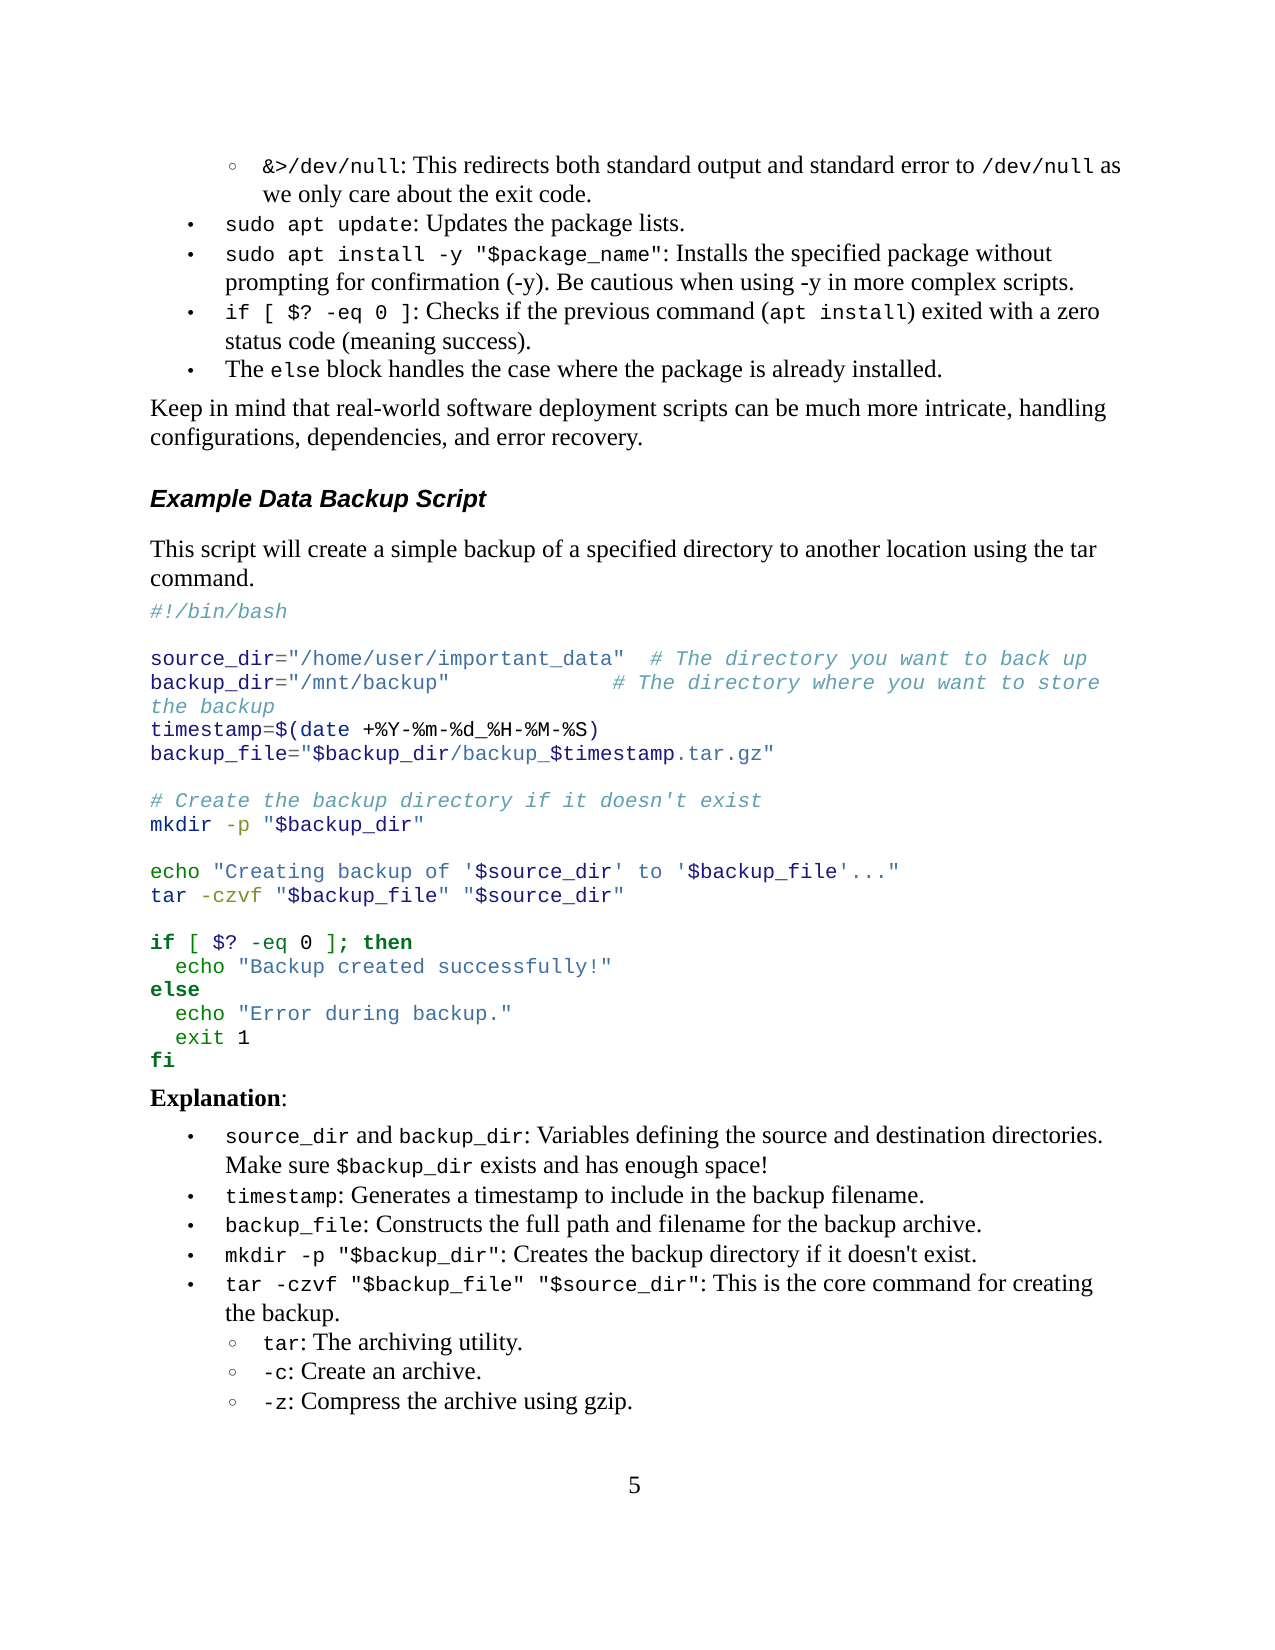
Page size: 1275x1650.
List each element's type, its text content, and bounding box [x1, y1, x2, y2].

text Keep in mind that real-world software deployment scripts can be much more intricate, handling configurations, dependencies, and error recovery. [150, 393, 1125, 451]
text exit 1 [150, 1027, 1125, 1050]
list backup_file: Constructs the full path and filename for the backup archive. [187, 1209, 1125, 1239]
text else [150, 979, 1125, 1003]
text echo "Creating backup of '$source_dir' to '$backup_file'..." [150, 861, 1125, 885]
text Explanation: [150, 1083, 1125, 1112]
list sudo apt update: Updates the package lists. [187, 208, 1125, 238]
subtitle Example Data Backup Script [150, 484, 1125, 513]
list if [ $? -eq 0 ]: Checks if the previous command (apt install) exited with a zero status code (meaning success). [187, 296, 1125, 354]
text source_dir="/home/user/important_data" # The directory you want to back up [150, 648, 1125, 672]
list -c: Create an archive. [225, 1356, 1125, 1386]
list &>/dev/null: This redirects both standard output and standard error to /dev/null as we only care about the exit code. [225, 150, 1125, 208]
text backup_file="$backup_dir/backup_$timestamp.tar.gz" [150, 743, 1125, 767]
text mkdir -p "$backup_dir" [150, 814, 1125, 837]
list source_dir and backup_dir: Variables defining the source and destination directories. Make sure $backup_dir exists and has enough space! [187, 1121, 1125, 1180]
text echo "Error during backup." [150, 1003, 1125, 1027]
list tar: The archiving utility. [225, 1327, 1125, 1356]
text # Create the backup directory if it doesn't exist [150, 790, 1125, 814]
list -z: Compress the archive using gzip. [225, 1386, 1125, 1416]
text echo "Backup created successfully!" [150, 956, 1125, 979]
text fi [150, 1050, 1125, 1074]
list timestamp: Generates a timestamp to include in the backup filename. [187, 1180, 1125, 1209]
list The else block handles the case where the package is already installed. [187, 354, 1125, 384]
text timestamp=$(date +%Y-%m-%d_%H-%M-%S) [150, 719, 1125, 743]
list sudo apt install -y "$package_name": Installs the specified package without prompting for confirmation (-y). Be cautious when using -y in more complex scripts. [187, 238, 1125, 296]
text #!/bin/bash [150, 601, 1125, 625]
text tar -czvf "$backup_file" "$source_dir" [150, 885, 1125, 908]
list mkdir -p "$backup_dir": Creates the backup directory if it doesn't exist. [187, 1239, 1125, 1268]
text if [ $? -eq 0 ]; then [150, 932, 1125, 956]
list tar -czvf "$backup_file" "$source_dir": This is the core command for creating the backup. [187, 1268, 1125, 1327]
text backup_dir="/mnt/backup" # The directory where you want to store the backup [150, 672, 1125, 719]
text This script will create a simple backup of a specified directory to another location using the tar command. [150, 534, 1125, 592]
